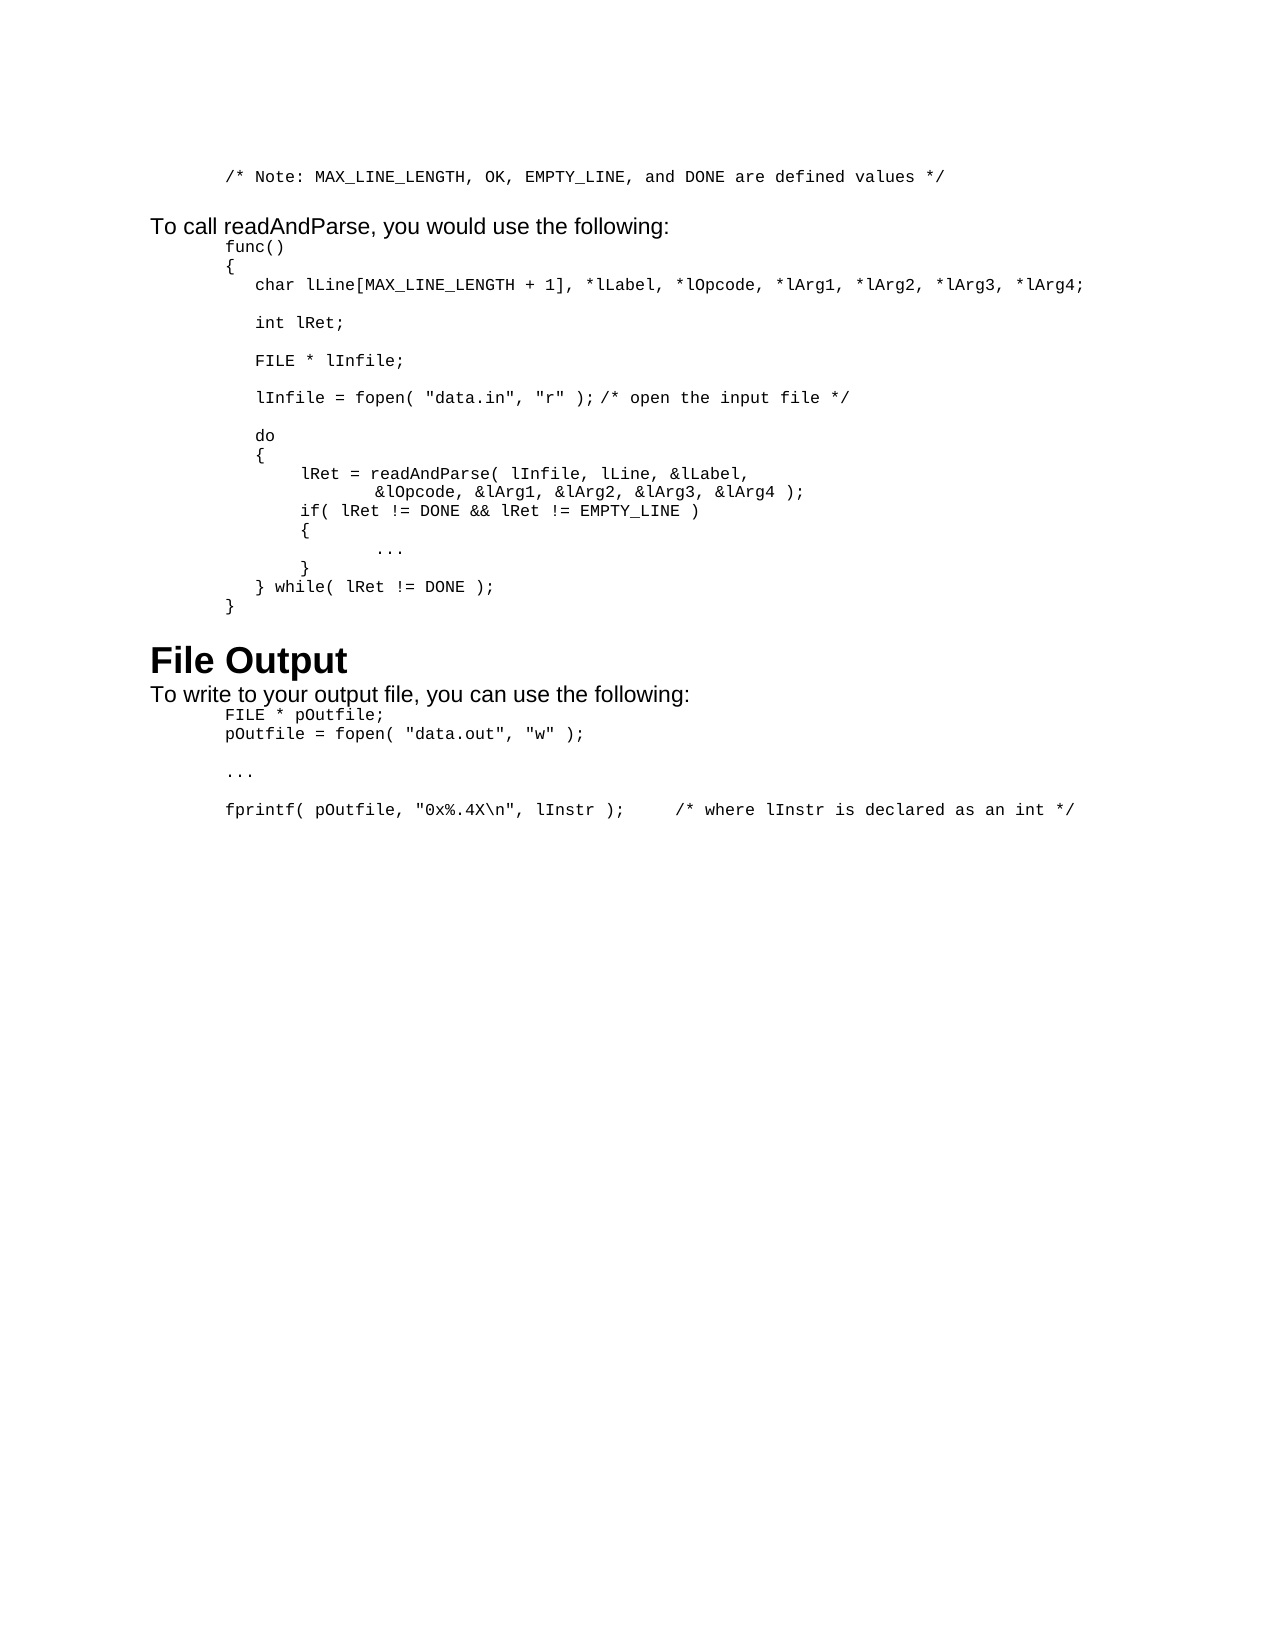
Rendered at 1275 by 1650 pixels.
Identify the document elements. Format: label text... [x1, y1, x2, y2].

subtitle File Output [150, 639, 1125, 681]
text To call readAndParse, you would use the following: [150, 213, 1125, 239]
text FILE * pOutfile; pOutfile = fopen( "data.out", "w" ); ... fprintf( pOutfile, "0x%.4X\n", lInstr ); /* where lInstr is declared as an int */ [150, 707, 1125, 820]
text func() { char lLine[MAX_LINE_LENGTH + 1], *lLabel, *lOpcode, *lArg1, *lArg2, *lArg3, *lArg4; int lRet; FILE * lInfile; lInfile = fopen( "data.in", "r" ); /* open the input file */ do { lRet = readAndParse( lInfile, lLine, &lLabel, &lOpcode, &lArg1, &lArg2, &lArg3, &lArg4 ); if( lRet != DONE && lRet != EMPTY_LINE ) { ... } } while( lRet != DONE ); } [150, 239, 1125, 616]
text To write to your output file, you can use the following: [150, 681, 1125, 707]
text /* Note: MAX_LINE_LENGTH, OK, EMPTY_LINE, and DONE are defined values */ [150, 150, 1125, 188]
